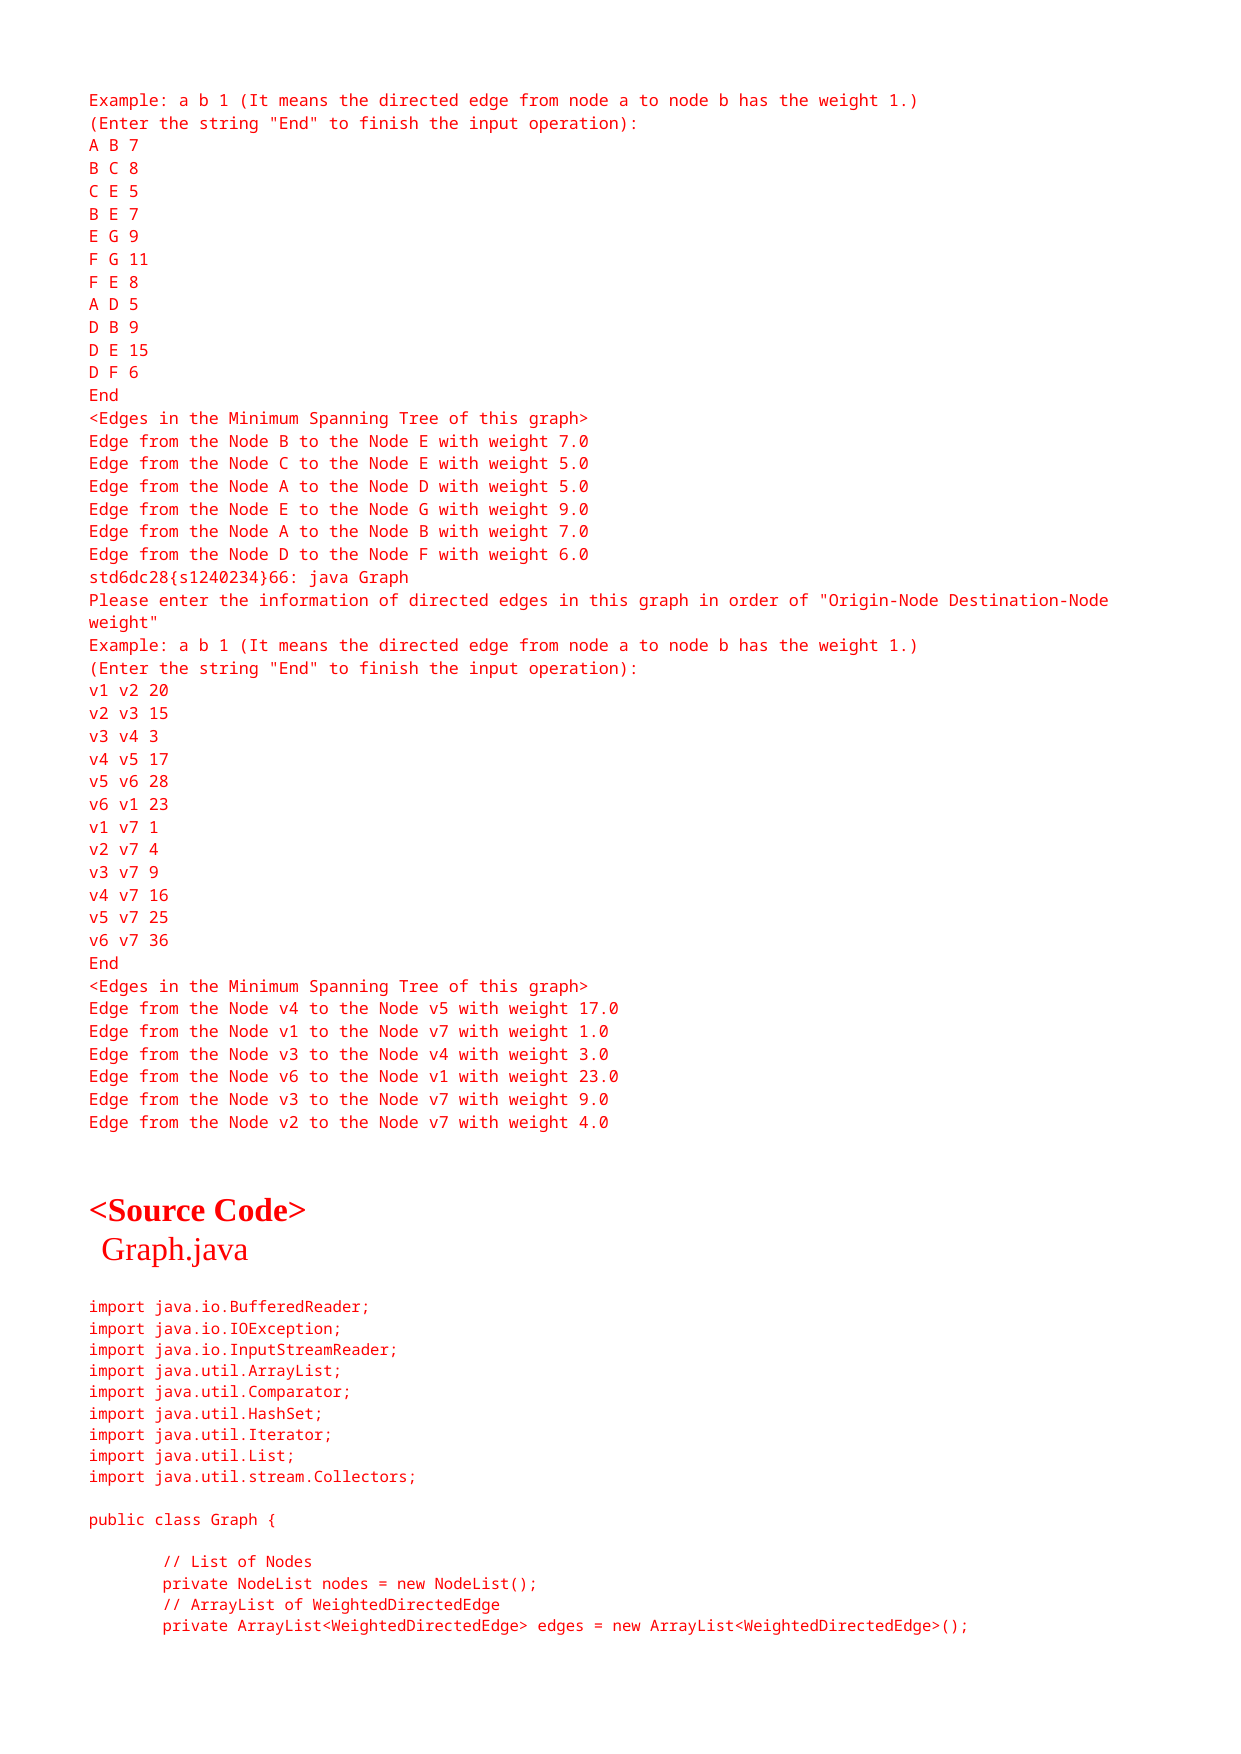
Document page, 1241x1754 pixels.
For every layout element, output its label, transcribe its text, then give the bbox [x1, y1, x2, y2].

text D F 6 [89, 361, 1151, 384]
text import java.util.HashSet; [89, 1402, 1151, 1424]
text v4 v5 17 [89, 747, 1151, 770]
text Edge from the Node D to the Node F with weight 6.0 [89, 543, 1151, 566]
text std6dc28{s1240234}66: java Graph [89, 566, 1151, 588]
text import java.io.IOException; [89, 1317, 1151, 1339]
text // ArrayList of WeightedDirectedEdge [89, 1594, 1151, 1615]
text v5 v6 28 [89, 770, 1151, 793]
text Edge from the Node C to the Node E with weight 5.0 [89, 452, 1151, 475]
text Edge from the Node v2 to the Node v7 with weight 4.0 [89, 1111, 1151, 1133]
text import java.util.List; [89, 1445, 1151, 1466]
text <Source Code> [89, 1191, 1151, 1229]
text v6 v7 36 [89, 929, 1151, 952]
text C E 5 [89, 179, 1151, 202]
text v4 v7 16 [89, 883, 1151, 906]
text v5 v7 25 [89, 906, 1151, 929]
text <Edges in the Minimum Spanning Tree of this graph> [89, 407, 1151, 429]
text import java.util.ArrayList; [89, 1360, 1151, 1381]
text import java.io.BufferedReader; [89, 1296, 1151, 1317]
text B E 7 [89, 202, 1151, 225]
text (Enter the string "End" to finish the input operation): [89, 111, 1151, 134]
text private ArrayList<WeightedDirectedEdge> edges = new ArrayList<WeightedDirectedEdge>(); [89, 1615, 1151, 1636]
text D B 9 [89, 316, 1151, 338]
text F G 11 [89, 248, 1151, 270]
text private NodeList nodes = new NodeList(); [89, 1572, 1151, 1594]
text // List of Nodes [89, 1551, 1151, 1572]
text Edge from the Node E to the Node G with weight 9.0 [89, 497, 1151, 520]
text v1 v7 1 [89, 815, 1151, 838]
text import java.util.Iterator; [89, 1424, 1151, 1445]
text End [89, 384, 1151, 407]
text Edge from the Node v3 to the Node v7 with weight 9.0 [89, 1088, 1151, 1111]
text (Enter the string "End" to finish the input operation): [89, 656, 1151, 679]
text Edge from the Node v4 to the Node v5 with weight 17.0 [89, 997, 1151, 1020]
text D E 15 [89, 338, 1151, 361]
text v2 v3 15 [89, 702, 1151, 724]
text v6 v1 23 [89, 793, 1151, 815]
text Edge from the Node v6 to the Node v1 with weight 23.0 [89, 1065, 1151, 1088]
text import java.io.InputStreamReader; [89, 1339, 1151, 1360]
text B C 8 [89, 157, 1151, 179]
text F E 8 [89, 270, 1151, 293]
text Edge from the Node A to the Node B with weight 7.0 [89, 520, 1151, 543]
text <Edges in the Minimum Spanning Tree of this graph> [89, 974, 1151, 997]
text v2 v7 4 [89, 838, 1151, 861]
text End [89, 952, 1151, 974]
text Graph.java [89, 1229, 1151, 1267]
text A B 7 [89, 134, 1151, 157]
text Edge from the Node A to the Node D with weight 5.0 [89, 475, 1151, 497]
text v3 v4 3 [89, 724, 1151, 747]
text Example: a b 1 (It means the directed edge from node a to node b has the weight 1.) [89, 89, 1151, 111]
text A D 5 [89, 293, 1151, 316]
text Example: a b 1 (It means the directed edge from node a to node b has the weight 1.) [89, 634, 1151, 656]
text public class Graph { [89, 1509, 1151, 1530]
text Edge from the Node v1 to the Node v7 with weight 1.0 [89, 1020, 1151, 1042]
text E G 9 [89, 225, 1151, 248]
text Please enter the information of directed edges in this graph in order of "Origin-Node Destination-Node weight" [89, 588, 1151, 634]
text import java.util.Comparator; [89, 1381, 1151, 1402]
text v3 v7 9 [89, 861, 1151, 883]
text Edge from the Node B to the Node E with weight 7.0 [89, 429, 1151, 452]
text Edge from the Node v3 to the Node v4 with weight 3.0 [89, 1042, 1151, 1065]
text import java.util.stream.Collectors; [89, 1466, 1151, 1487]
text v1 v2 20 [89, 679, 1151, 702]
